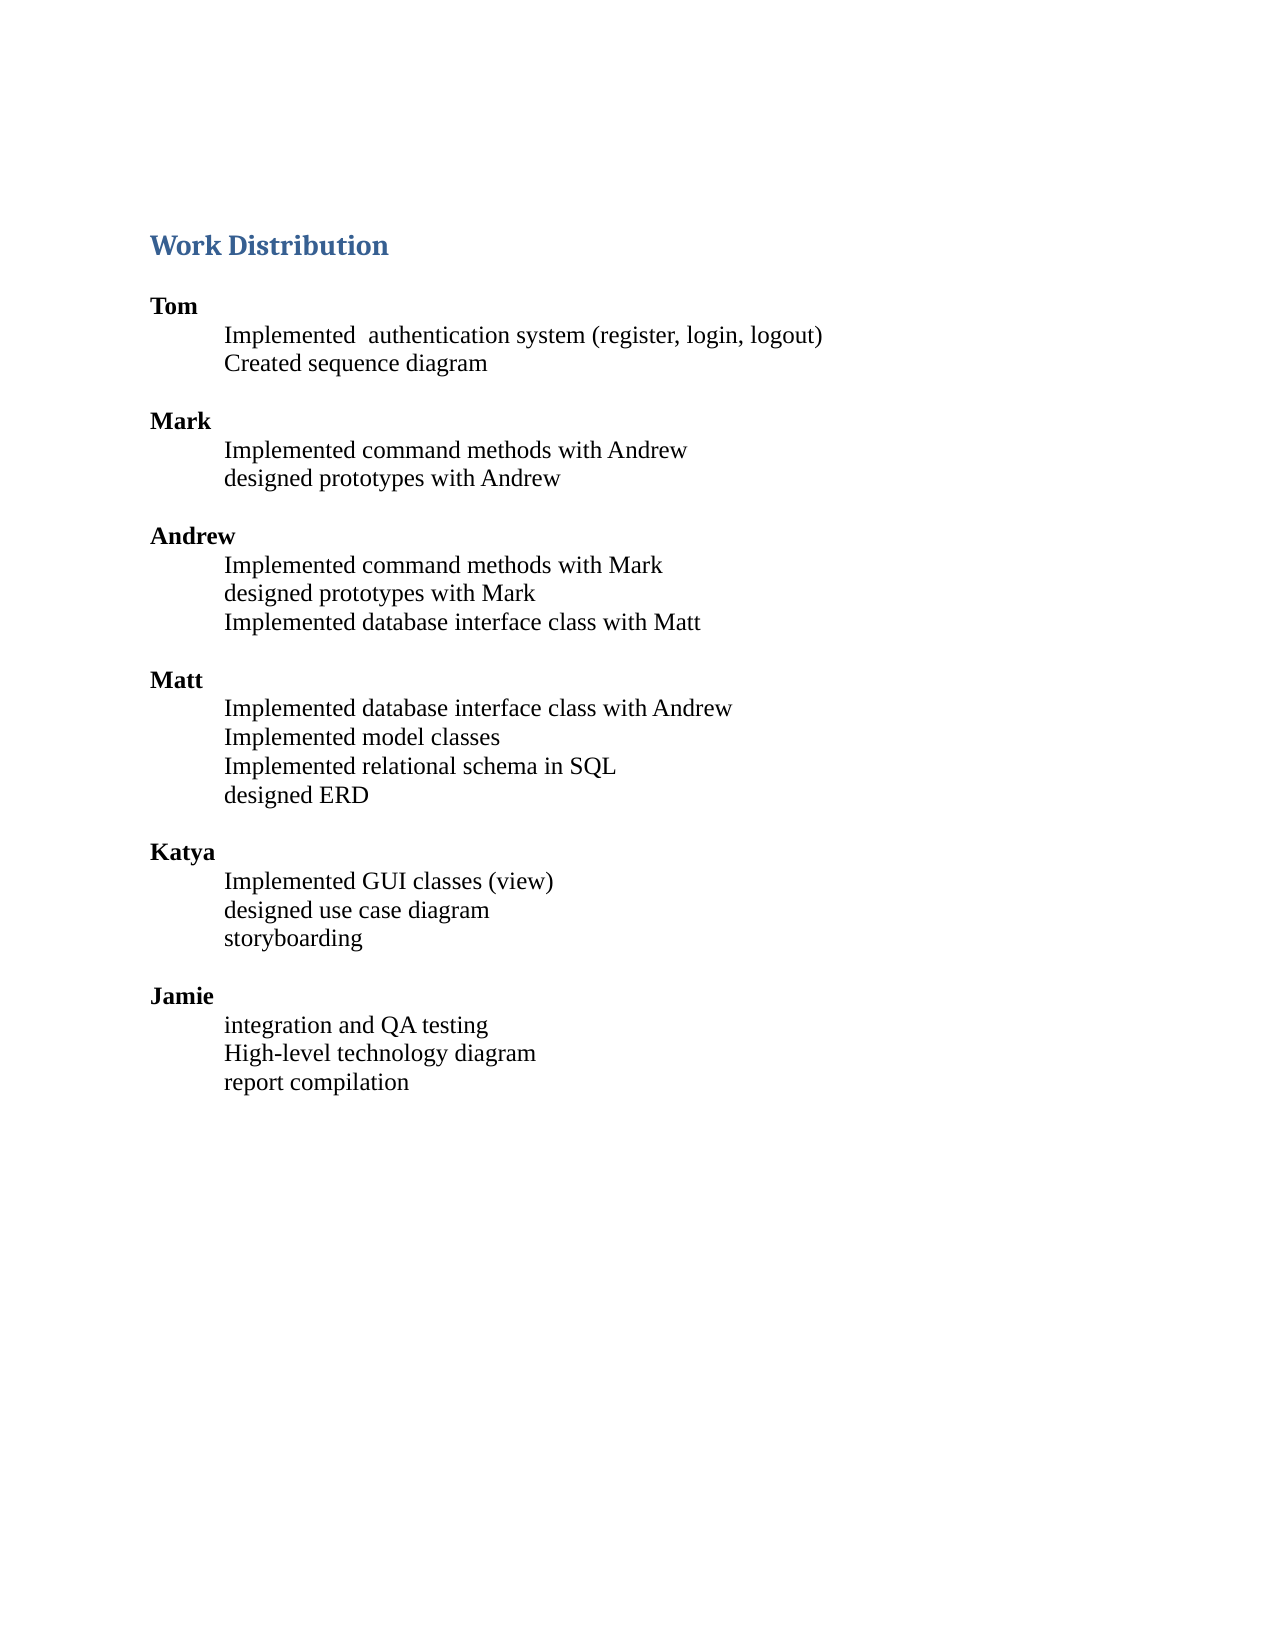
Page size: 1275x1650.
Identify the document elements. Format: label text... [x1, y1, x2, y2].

text Implemented command methods with Mark [150, 550, 1125, 578]
text Created sequence diagram [150, 348, 1125, 377]
text Mark [150, 406, 1125, 435]
text Implemented GUI classes (view) [150, 866, 1125, 895]
text Implemented command methods with Andrew [150, 435, 1125, 463]
text High-level technology diagram [150, 1038, 1125, 1067]
text Katya [150, 837, 1125, 866]
text Implemented model classes [150, 722, 1125, 751]
text Tom [150, 291, 1125, 320]
text Matt [150, 665, 1125, 693]
text storyboarding [150, 923, 1125, 952]
text Jamie [150, 981, 1125, 1010]
text Implemented authentication system (register, login, logout) [150, 320, 1125, 348]
text integration and QA testing [150, 1010, 1125, 1038]
text Andrew [150, 521, 1125, 550]
text designed prototypes with Andrew [150, 463, 1125, 492]
text designed prototypes with Mark [150, 578, 1125, 607]
text designed ERD [150, 780, 1125, 808]
text designed use case diagram [150, 895, 1125, 923]
text Implemented database interface class with Andrew [150, 693, 1125, 722]
subtitle Work Distribution [150, 229, 1125, 262]
text report compilation [150, 1067, 1125, 1096]
text Implemented relational schema in SQL [150, 751, 1125, 780]
text Implemented database interface class with Matt [150, 607, 1125, 636]
